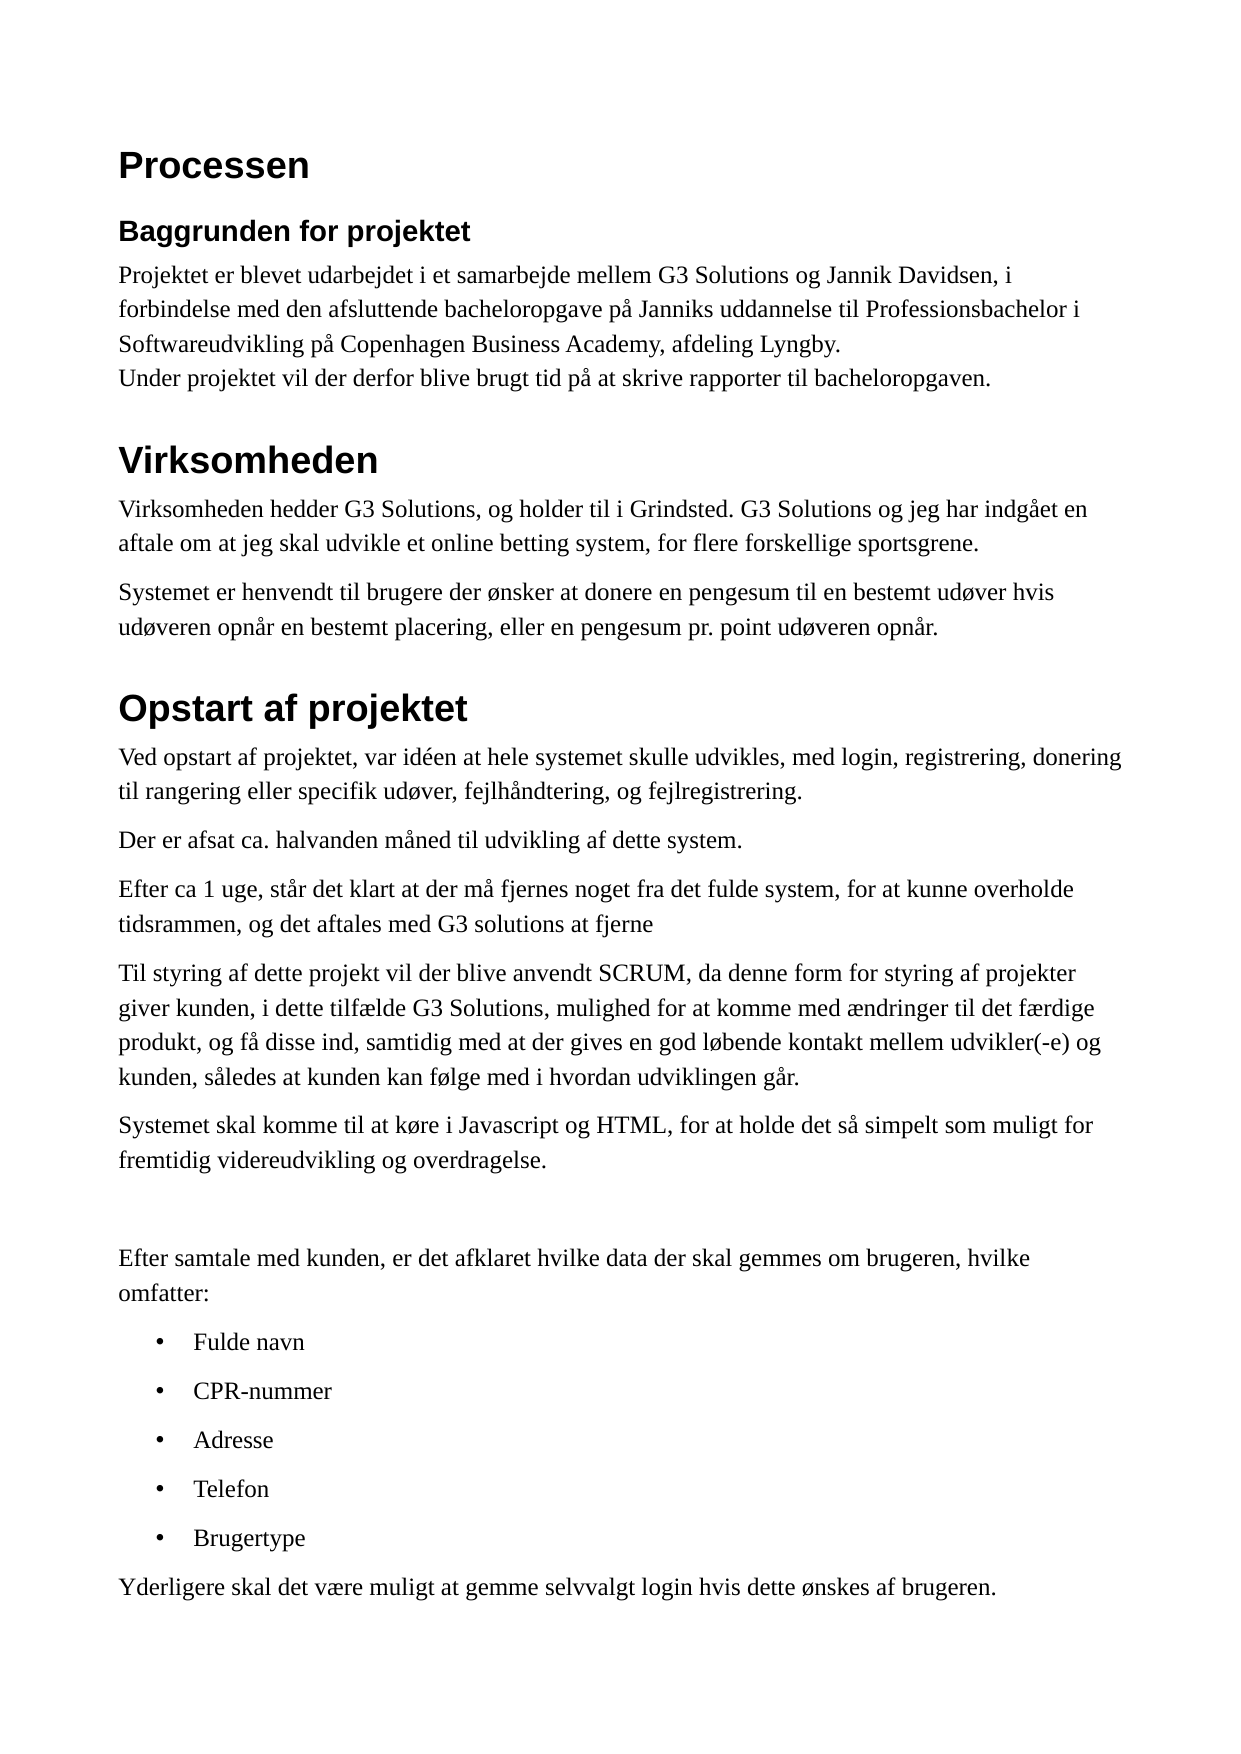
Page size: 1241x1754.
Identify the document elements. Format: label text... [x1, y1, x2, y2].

text Efter samtale med kunden, er det afklaret hvilke data der skal gemmes om brugeren, hvilke omfatter: [118, 1243, 1122, 1306]
text Der er afsat ca. halvanden måned til udvikling af dette system. [118, 826, 1122, 854]
list Brugertype [156, 1523, 1122, 1552]
subtitle Opstart af projektet [118, 686, 1122, 729]
subtitle Processen [118, 143, 1122, 187]
text Systemet er henvendt til brugere der ønsker at donere en pengesum til en bestemt udøver hvis udøveren opnår en bestemt placering, eller en pengesum pr. point udøveren opnår. [118, 577, 1122, 641]
text Systemet skal komme til at køre i Javascript og HTML, for at holde det så simpelt som muligt for fremtidig videreudvikling og overdragelse. [118, 1111, 1122, 1174]
text Virksomheden hedder G3 Solutions, og holder til i Grindsted. G3 Solutions og jeg har indgået en aftale om at jeg skal udvikle et online betting system, for flere forskellige sportsgrene. [118, 494, 1122, 557]
text Projektet er blevet udarbejdet i et samarbejde mellem G3 Solutions og Jannik Davidsen, i forbindelse med den afsluttende bacheloropgave på Janniks uddannelse til Professionsbachelor i Softwareudvikling på Copenhagen Business Academy, afdeling Lyngby. Under projektet vil der derfor blive brugt tid på at skrive rapporter til bacheloropgaven. [118, 260, 1122, 392]
subtitle Baggrunden for projektet [118, 214, 1122, 248]
text Til styring af dette projekt vil der blive anvendt SCRUM, da denne form for styring af projekter giver kunden, i dette tilfælde G3 Solutions, mulighed for at komme med ændringer til det færdige produkt, og få disse ind, samtidig med at der gives en god løbende kontakt mellem udvikler(-e) og kunden, således at kunden kan følge med i hvordan udviklingen går. [118, 958, 1122, 1090]
list Adresse [156, 1425, 1122, 1454]
text Efter ca 1 uge, står det klart at der må fjernes noget fra det fulde system, for at kunne overholde tidsrammen, og det aftales med G3 solutions at fjerne [118, 874, 1122, 938]
subtitle Virksomheden [118, 438, 1122, 481]
list CPR-nummer [156, 1376, 1122, 1404]
list Telefon [156, 1474, 1122, 1503]
text Ved opstart af projektet, var idéen at hele systemet skulle udvikles, med login, registrering, donering til rangering eller specifik udøver, fejlhåndtering, og fejlregistrering. [118, 742, 1122, 805]
list Fulde navn [156, 1327, 1122, 1356]
text Yderligere skal det være muligt at gemme selvvalgt login hvis dette ønskes af brugeren. [118, 1572, 1122, 1601]
